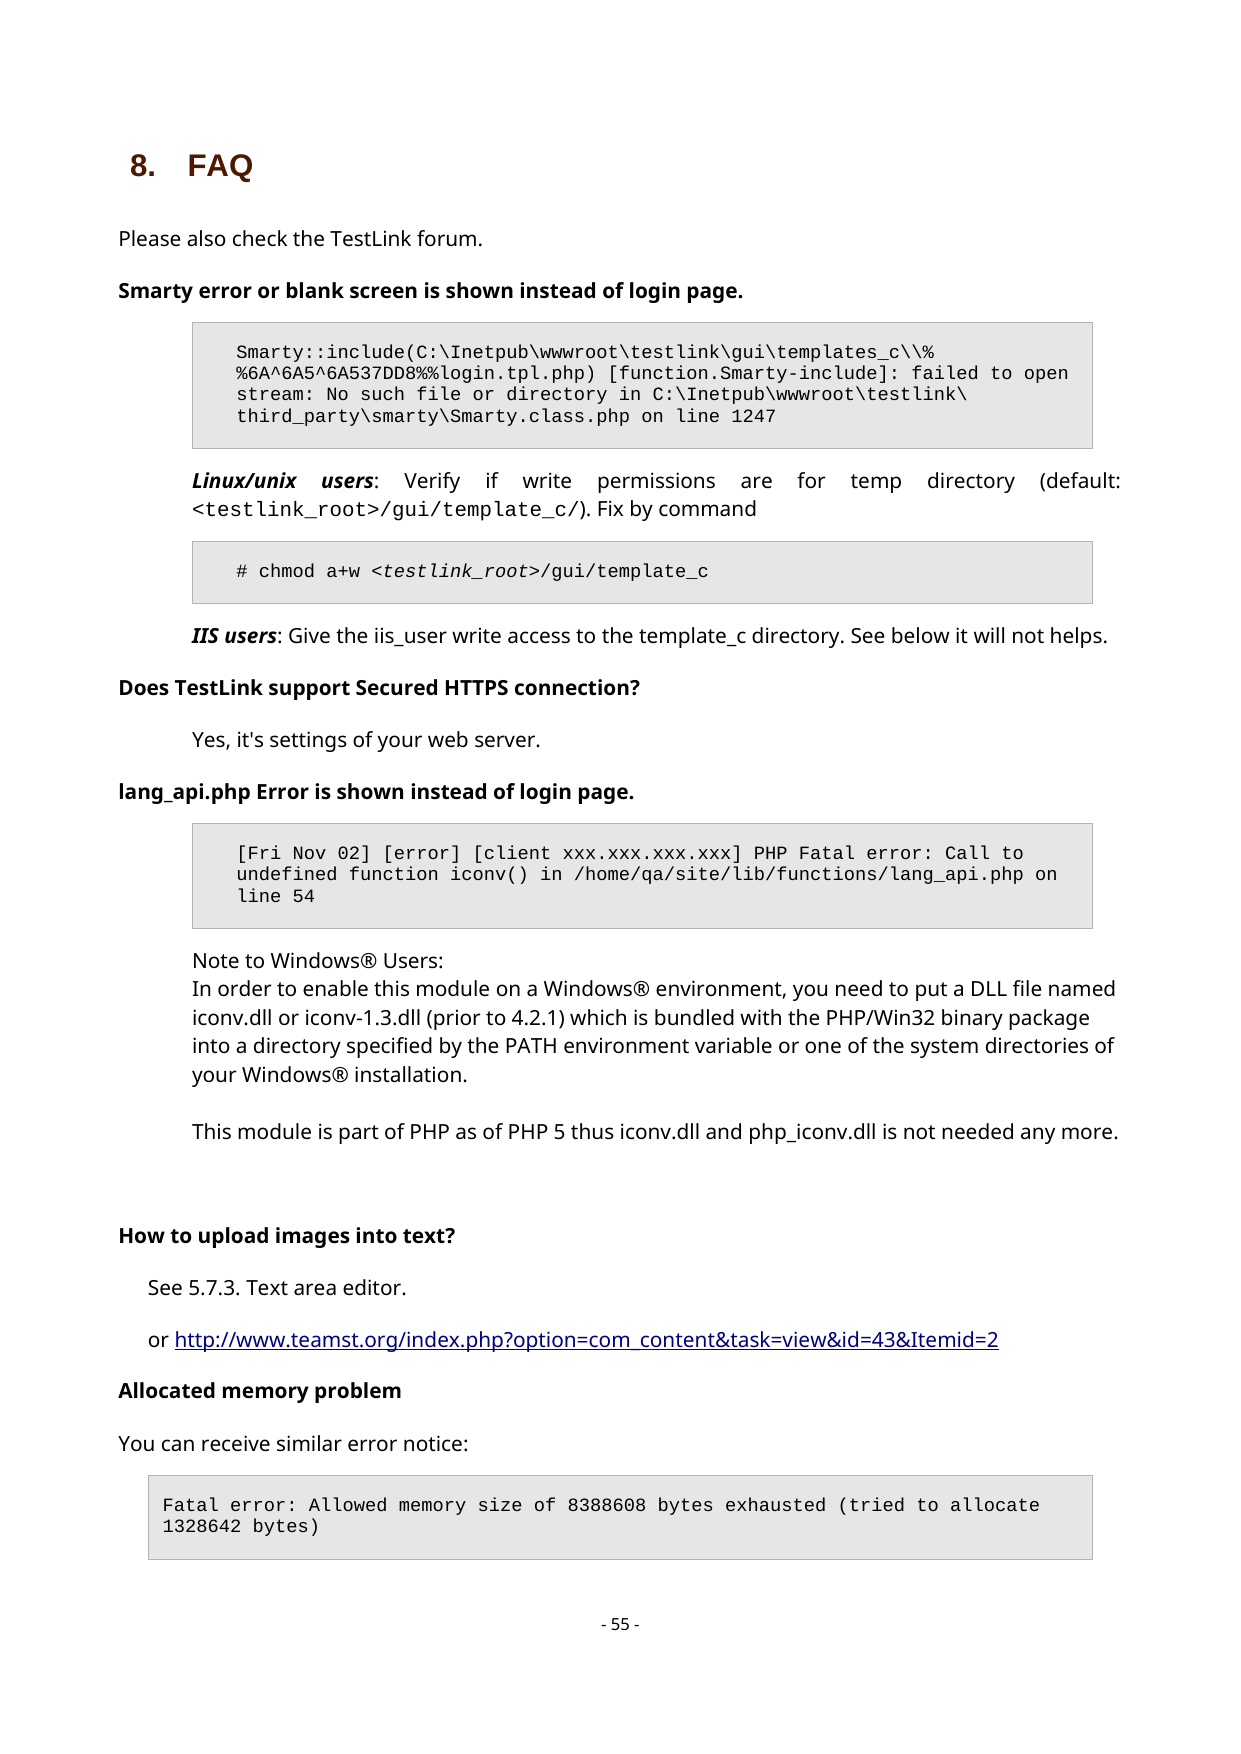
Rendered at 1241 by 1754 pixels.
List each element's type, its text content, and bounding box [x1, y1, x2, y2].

text Smarty error or blank screen is shown instead of login page. [118, 276, 1122, 304]
text How to upload images into text? [118, 1221, 1122, 1249]
list # chmod a+w <testlink_root>/gui/template_c [193, 542, 1092, 603]
text Does TestLink support Secured HTTPS connection? [118, 673, 1122, 702]
list [Fri Nov 02] [error] [client xxx.xxx.xxx.xxx] PHP Fatal error: Call to undefined function iconv() in /home/qa/site/lib/functions/lang_api.php on line 54 [193, 824, 1092, 928]
text Please also check the TestLink forum. [118, 224, 1122, 252]
list Note to Windows® Users: In order to enable this module on a Windows® environment, you need to put a DLL file named iconv.dll or iconv-1.3.dll (prior to 4.2.1) which is bundled with the PHP/Win32 binary package into a directory specified by the PATH environment variable or one of the system directories of your Windows® installation. This module is part of PHP as of PHP 5 thus iconv.dll and php_iconv.dll is not needed any more. [162, 946, 1122, 1145]
list Linux/unix users: Verify if write permissions are for temp directory (default: <testlink_root>/gui/template_c/). Fix by command [162, 466, 1122, 523]
list Yes, it's settings of your web server. [162, 725, 1122, 753]
list Smarty::include(C:\Inetpub\wwwroot\testlink\gui\templates_c\\%%6A^6A5^6A537DD8%%login.tpl.php) [function.Smarty-include]: failed to open stream: No such file or directory in C:\Inetpub\wwwroot\testlink\third_party\smarty\Smarty.class.php on line 1247 [193, 323, 1092, 448]
text lang_api.php Error is shown instead of login page. [118, 777, 1122, 806]
text or http://www.teamst.org/index.php?option=com_content&task=view&id=43&Itemid=2 [148, 1325, 1122, 1353]
text See 5.7.3. Text area editor. [148, 1273, 1122, 1301]
subtitle FAQ [130, 148, 1110, 182]
list IIS users: Give the iis_user write access to the template_c directory. See below it will not helps. [162, 621, 1122, 649]
text You can receive similar error notice: [118, 1429, 1122, 1457]
text Fatal error: Allowed memory size of 8388608 bytes exhausted (tried to allocate 1328642 bytes) [149, 1476, 1092, 1559]
text Allocated memory problem [118, 1377, 1122, 1405]
